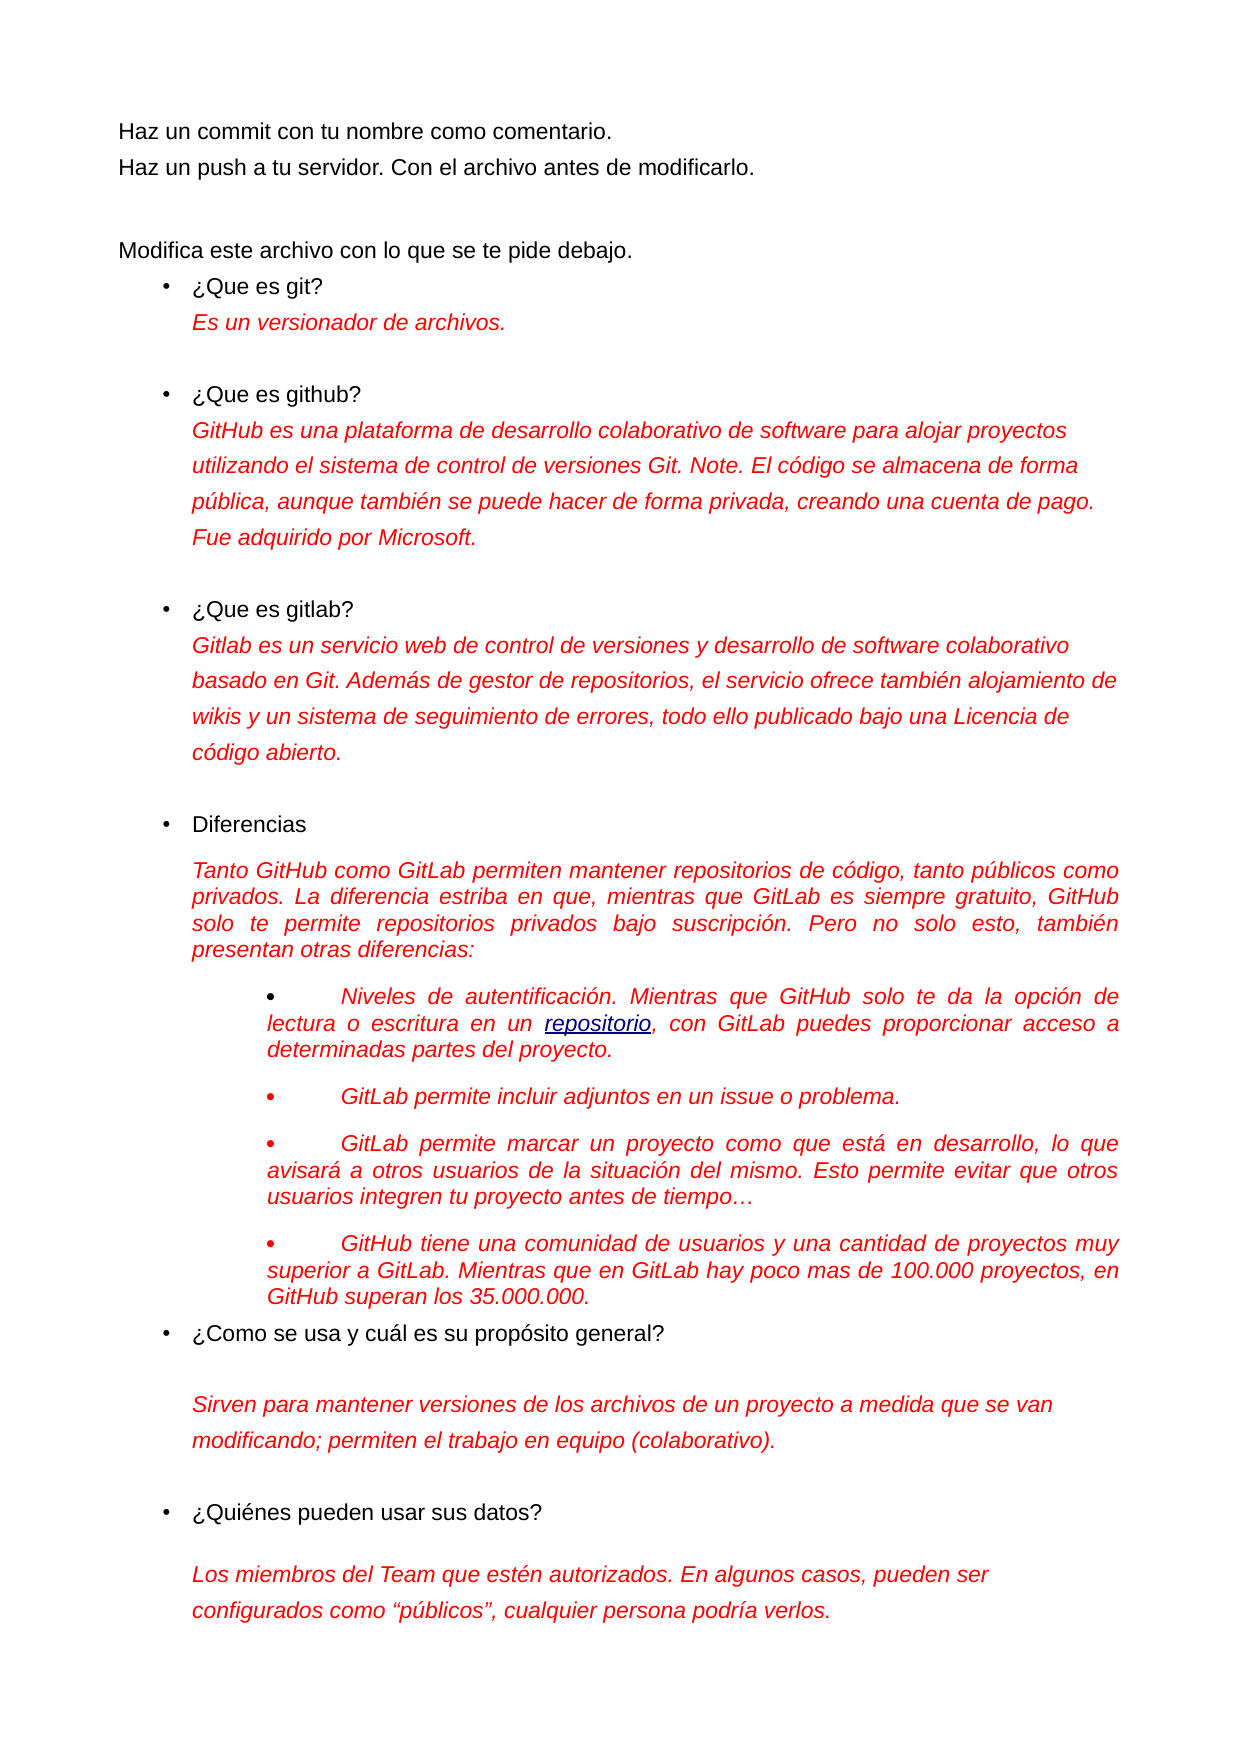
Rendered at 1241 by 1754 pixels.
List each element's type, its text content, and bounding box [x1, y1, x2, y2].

text Tanto GitHub como GitLab permiten mantener repositorios de código, tanto públicos como privados. La diferencia estriba en que, mientras que GitLab es siempre gratuito, GitHub solo te permite repositorios privados bajo suscripción. Pero no solo esto, también presentan otras diferencias: [192, 857, 1122, 962]
list ¿Quiénes pueden usar sus datos? [162, 1499, 1122, 1525]
list ¿Que es github? [162, 381, 1122, 407]
list GitHub tiene una comunidad de usuarios y una cantidad de proyectos muy superior a GitLab. Mientras que en GitLab hay poco mas de 100.000 proyectos, en GitHub superan los 35.000.000. [267, 1230, 1122, 1309]
list ¿Que es gitlab? [162, 596, 1122, 622]
list GitLab permite marcar un proyecto como que está en desarrollo, lo que avisará a otros usuarios de la situación del mismo. Esto permite evitar que otros usuarios integren tu proyecto antes de tiempo… [267, 1130, 1122, 1209]
text Gitlab es un servicio web de control de versiones y desarrollo de software colaborativo basado en Git. Además de gestor de repositorios, el servicio ofrece también alojamiento de wikis y un sistema de seguimiento de errores, todo ello publicado bajo una Licencia de código abierto. [192, 632, 1122, 765]
list ¿Que es git? [162, 273, 1122, 299]
list Niveles de autentificación. Mientras que GitHub solo te da la opción de lectura o escritura en un repositorio, con GitLab puedes proporcionar acceso a determinadas partes del proyecto. [267, 983, 1122, 1062]
text Los miembros del Team que estén autorizados. En algunos casos, pueden ser configurados como “públicos”, cualquier persona podría verlos. [192, 1561, 1122, 1623]
text Haz un commit con tu nombre como comentario. [118, 118, 1122, 144]
text Es un versionador de archivos. [192, 309, 1122, 335]
text Sirven para mantener versiones de los archivos de un proyecto a medida que se van modificando; permiten el trabajo en equipo (colaborativo). [192, 1391, 1122, 1453]
list ¿Como se usa y cuál es su propósito general? [162, 1320, 1122, 1346]
text Modifica este archivo con lo que se te pide debajo. [118, 237, 1122, 264]
text GitHub es una plataforma de desarrollo colaborativo de software para alojar proyectos utilizando el sistema de control de versiones Git. Note. El código se almacena de forma pública, aunque también se puede hacer de forma privada, creando una cuenta de pago. Fue adquirido por Microsoft. [192, 417, 1122, 550]
text Haz un push a tu servidor. Con el archivo antes de modificarlo. [118, 154, 1122, 180]
list Diferencias [162, 811, 1122, 837]
list GitLab permite incluir adjuntos en un issue o problema. [267, 1083, 1122, 1109]
